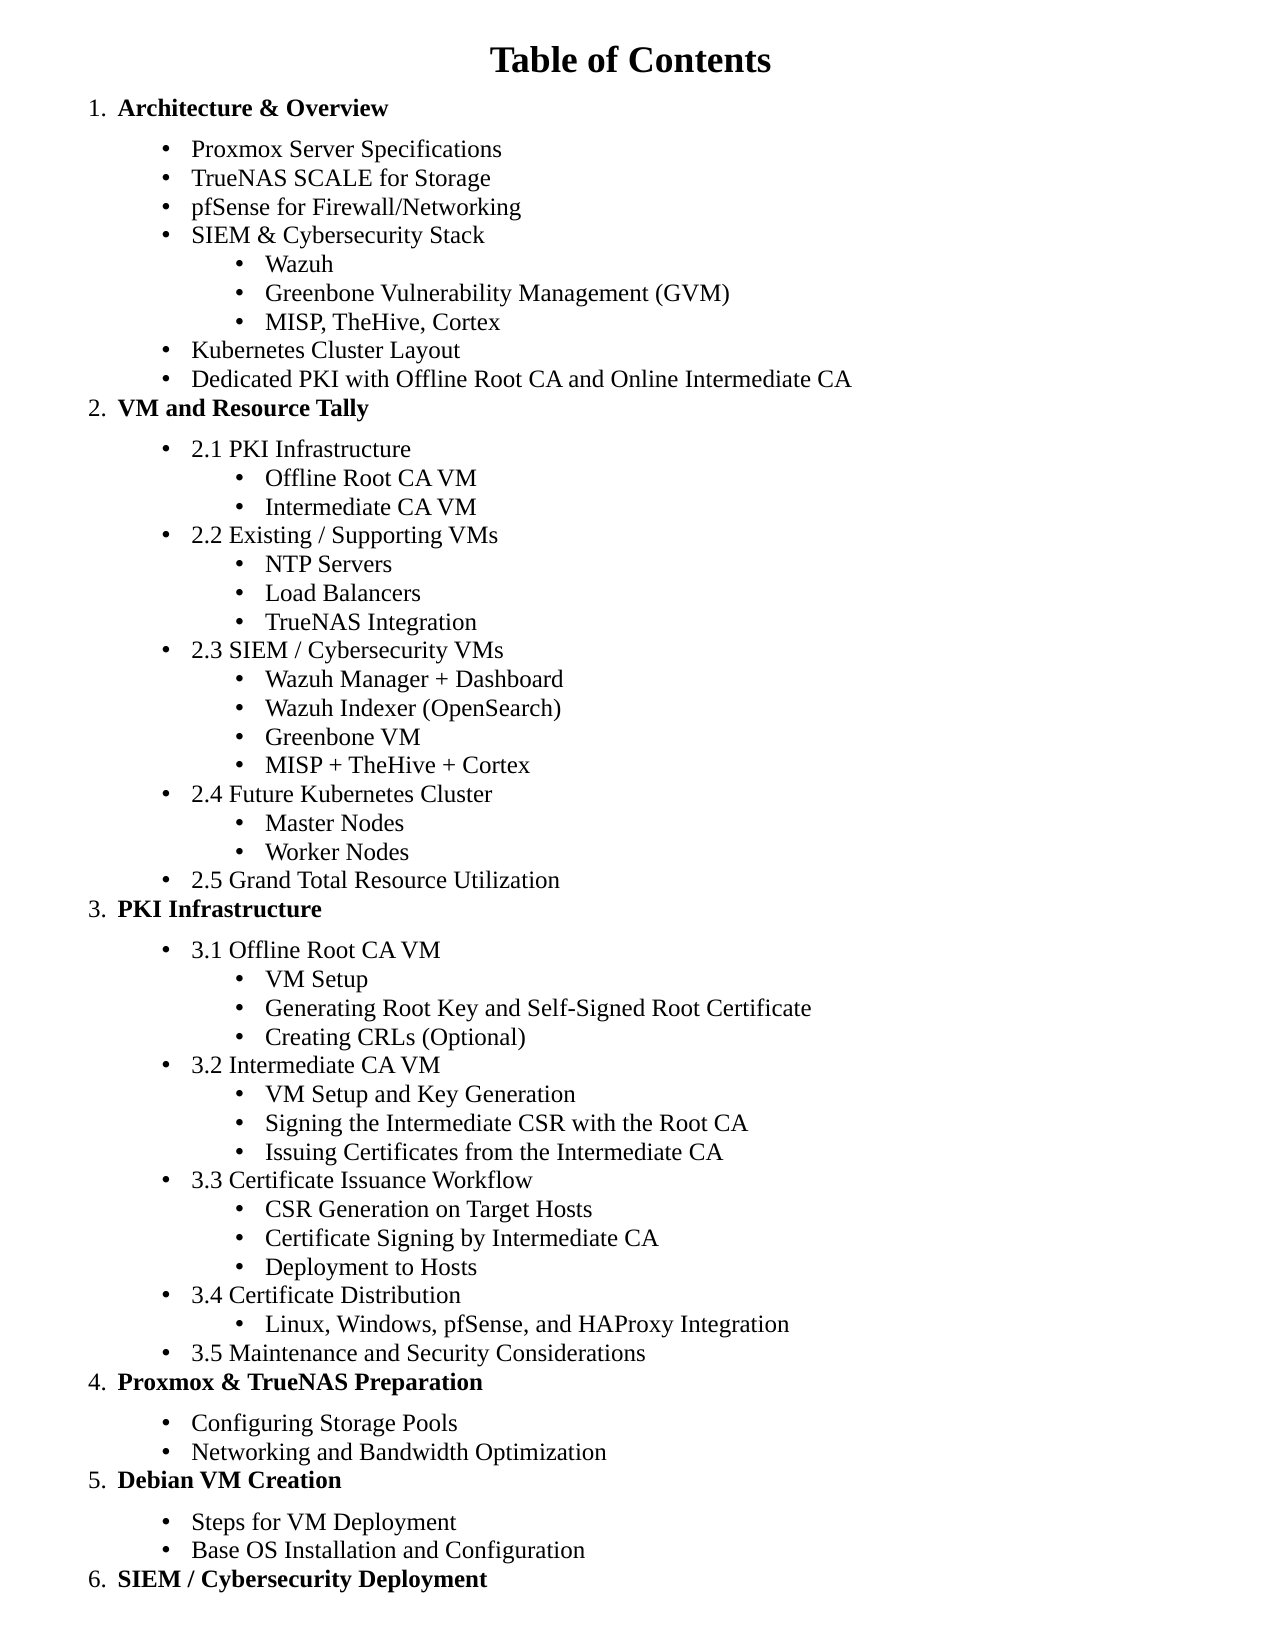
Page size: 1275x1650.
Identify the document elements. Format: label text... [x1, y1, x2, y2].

list Generating Root Key and Self-Signed Root Certificate [235, 993, 1217, 1022]
list MISP, TheHive, Cortex [235, 307, 1217, 336]
list Configuring Storage Pools [162, 1408, 1217, 1437]
list Kubernetes Cluster Layout [162, 336, 1217, 364]
list VM and Resource Tally [88, 393, 1217, 422]
list Worker Nodes [235, 837, 1217, 866]
list Linux, Windows, pfSense, and HAProxy Integration [235, 1309, 1217, 1338]
list SIEM & Cybersecurity Stack [162, 221, 1217, 249]
list Proxmox Server Specifications [162, 134, 1217, 163]
list Wazuh Indexer (OpenSearch) [235, 693, 1217, 722]
list 2.2 Existing / Supporting VMs [162, 521, 1217, 549]
list Greenbone Vulnerability Management (GVM) [235, 278, 1217, 307]
list Offline Root CA VM [235, 463, 1217, 492]
list MISP + TheHive + Cortex [235, 751, 1217, 779]
list PKI Infrastructure [88, 894, 1217, 923]
subtitle Table of Contents [44, 37, 1217, 81]
list Signing the Intermediate CSR with the Root CA [235, 1108, 1217, 1137]
list 2.1 PKI Infrastructure [162, 434, 1217, 463]
list Master Nodes [235, 808, 1217, 837]
list Load Balancers [235, 578, 1217, 607]
list Base OS Installation and Configuration [162, 1536, 1217, 1564]
list 3.3 Certificate Issuance Workflow [162, 1166, 1217, 1194]
list TrueNAS Integration [235, 607, 1217, 636]
list NTP Servers [235, 549, 1217, 578]
list SIEM / Cybersecurity Deployment [88, 1564, 1217, 1593]
list 3.4 Certificate Distribution [162, 1281, 1217, 1309]
list CSR Generation on Target Hosts [235, 1194, 1217, 1223]
list Dedicated PKI with Offline Root CA and Online Intermediate CA [162, 364, 1217, 393]
list Intermediate CA VM [235, 492, 1217, 521]
list Architecture & Overview [88, 93, 1217, 122]
list pfSense for Firewall/Networking [162, 192, 1217, 221]
list Greenbone VM [235, 722, 1217, 751]
list Wazuh Manager + Dashboard [235, 664, 1217, 693]
list Debian VM Creation [88, 1466, 1217, 1494]
list VM Setup [235, 964, 1217, 993]
list 2.4 Future Kubernetes Cluster [162, 779, 1217, 808]
list 3.1 Offline Root CA VM [162, 936, 1217, 964]
list Issuing Certificates from the Intermediate CA [235, 1137, 1217, 1166]
list Wazuh [235, 249, 1217, 278]
list 2.5 Grand Total Resource Utilization [162, 866, 1217, 894]
list Deployment to Hosts [235, 1252, 1217, 1281]
list Certificate Signing by Intermediate CA [235, 1223, 1217, 1252]
list 2.3 SIEM / Cybersecurity VMs [162, 636, 1217, 664]
list TrueNAS SCALE for Storage [162, 163, 1217, 192]
list Steps for VM Deployment [162, 1507, 1217, 1536]
list Creating CRLs (Optional) [235, 1022, 1217, 1051]
list Networking and Bandwidth Optimization [162, 1437, 1217, 1466]
list 3.5 Maintenance and Security Considerations [162, 1338, 1217, 1367]
list 3.2 Intermediate CA VM [162, 1051, 1217, 1079]
list Proxmox & TrueNAS Preparation [88, 1367, 1217, 1396]
list VM Setup and Key Generation [235, 1079, 1217, 1108]
